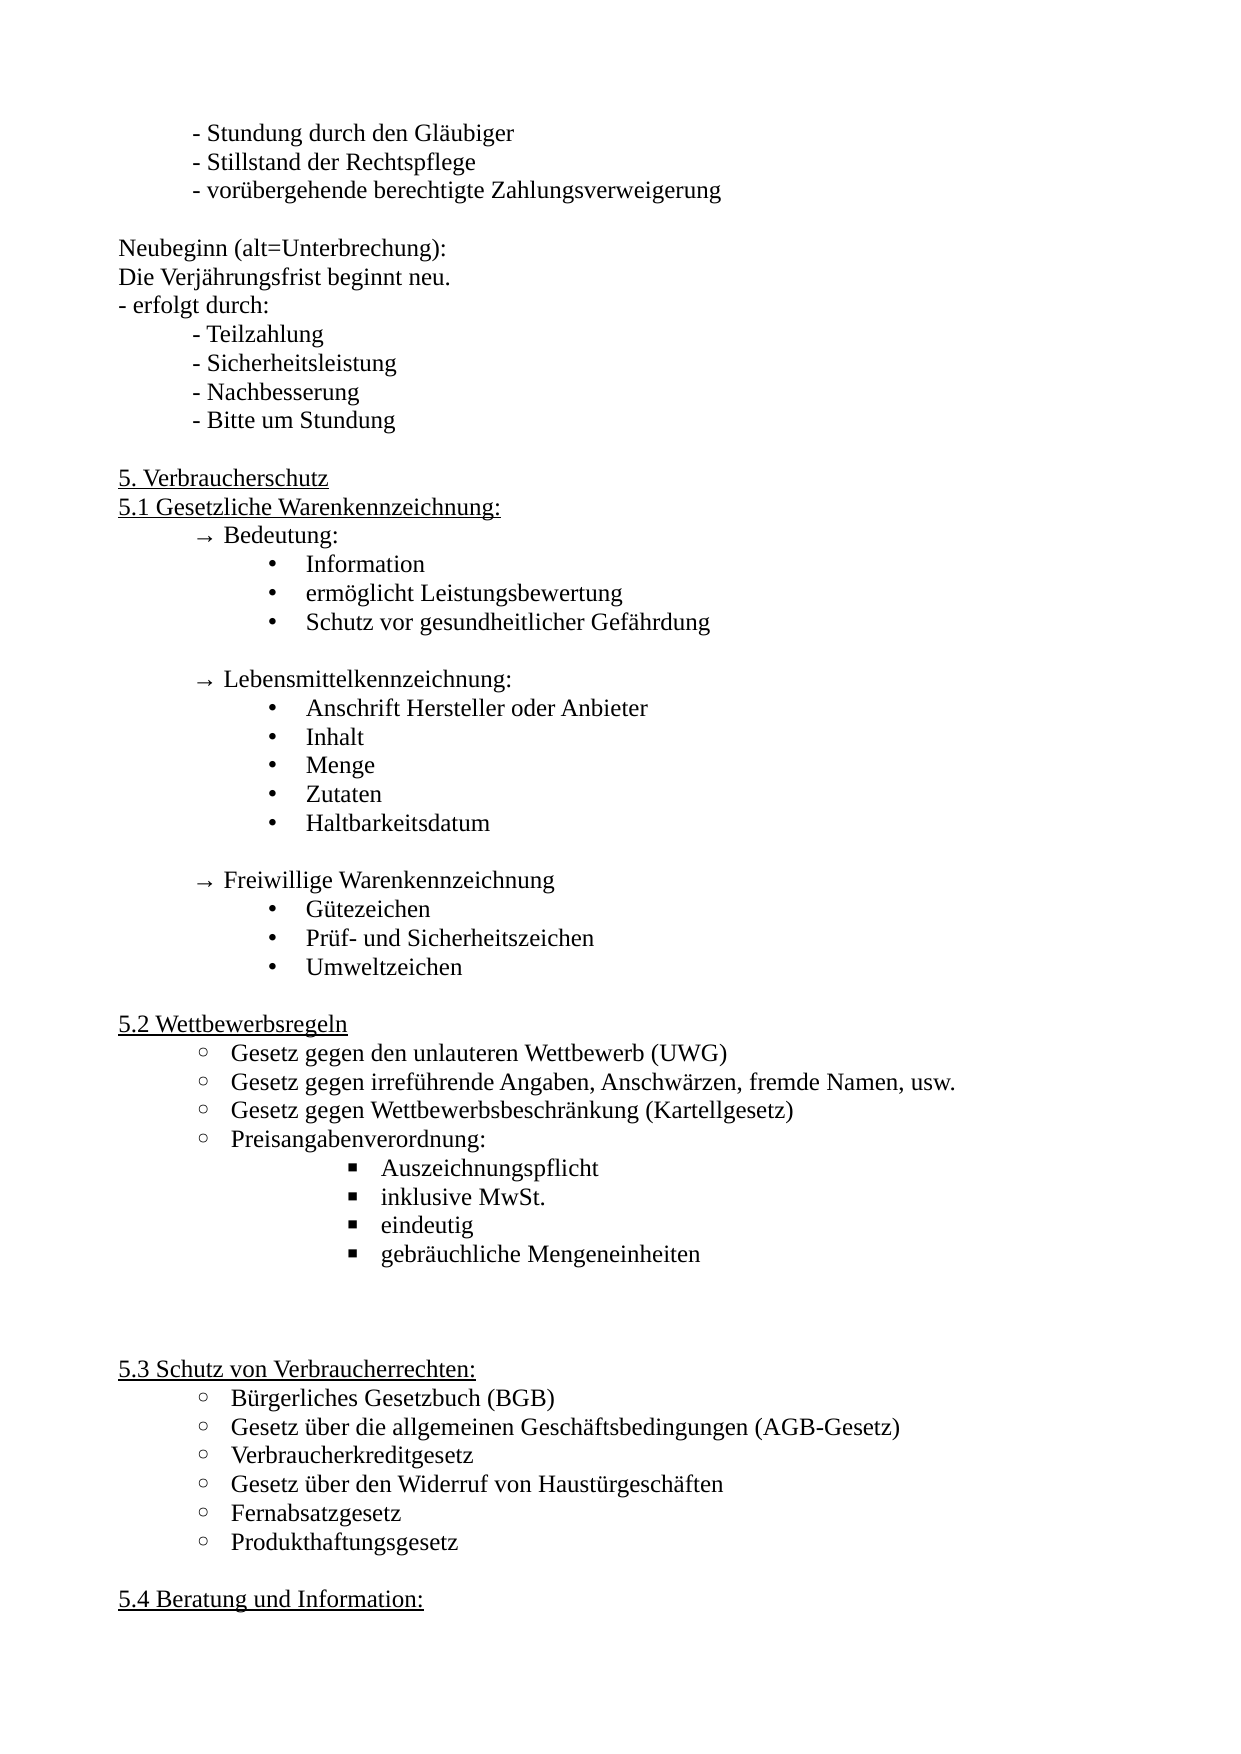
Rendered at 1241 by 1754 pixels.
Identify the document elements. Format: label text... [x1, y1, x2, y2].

text 5.1 Gesetzliche Warenkennzeichnung: [118, 492, 1122, 521]
list Menge [268, 751, 1122, 779]
text → Lebensmittelkennzeichnung: [118, 664, 1122, 693]
list gebräuchliche Mengeneinheiten [343, 1239, 1122, 1268]
text → Bedeutung: [118, 521, 1122, 549]
text - vorübergehende berechtigte Zahlungsverweigerung [118, 176, 1122, 204]
list Zutaten [268, 779, 1122, 808]
list Gesetz über den Widerruf von Haustürgeschäften [193, 1469, 1122, 1498]
list Inhalt [268, 722, 1122, 751]
list Gesetz gegen Wettbewerbsbeschränkung (Kartellgesetz) [193, 1096, 1122, 1124]
list Fernabsatzgesetz [193, 1498, 1122, 1527]
text - Teilzahlung [118, 319, 1122, 348]
list Preisangabenverordnung: [193, 1124, 1122, 1153]
list eindeutig [343, 1211, 1122, 1239]
text - Nachbesserung [118, 377, 1122, 406]
list ermöglicht Leistungsbewertung [268, 578, 1122, 607]
list Verbraucherkreditgesetz [193, 1441, 1122, 1469]
list Produkthaftungsgesetz [193, 1527, 1122, 1556]
list Prüf- und Sicherheitszeichen [268, 923, 1122, 952]
list Gütezeichen [268, 894, 1122, 923]
text 5.2 Wettbewerbsregeln [118, 1009, 1122, 1038]
text 5.4 Beratung und Information: [118, 1584, 1122, 1613]
text - Stillstand der Rechtspflege [118, 147, 1122, 176]
list Gesetz über die allgemeinen Geschäftsbedingungen (AGB-Gesetz) [193, 1412, 1122, 1441]
list Haltbarkeitsdatum [268, 808, 1122, 837]
text → Freiwillige Warenkennzeichnung [118, 866, 1122, 894]
text Neubeginn (alt=Unterbrechung): [118, 233, 1122, 262]
text 5.3 Schutz von Verbraucherrechten: [118, 1354, 1122, 1383]
text - Stundung durch den Gläubiger [118, 118, 1122, 147]
list Auszeichnungspflicht [343, 1153, 1122, 1182]
list Umweltzeichen [268, 952, 1122, 981]
list Gesetz gegen irreführende Angaben, Anschwärzen, fremde Namen, usw. [193, 1067, 1122, 1096]
list Bürgerliches Gesetzbuch (BGB) [193, 1383, 1122, 1412]
list Schutz vor gesundheitlicher Gefährdung [268, 607, 1122, 636]
text - erfolgt durch: [118, 291, 1122, 319]
text 5. Verbraucherschutz [118, 463, 1122, 492]
list inklusive MwSt. [343, 1182, 1122, 1211]
text - Bitte um Stundung [118, 406, 1122, 434]
text Die Verjährungsfrist beginnt neu. [118, 262, 1122, 291]
text - Sicherheitsleistung [118, 348, 1122, 377]
list Anschrift Hersteller oder Anbieter [268, 693, 1122, 722]
list Information [268, 549, 1122, 578]
list Gesetz gegen den unlauteren Wettbewerb (UWG) [193, 1038, 1122, 1067]
